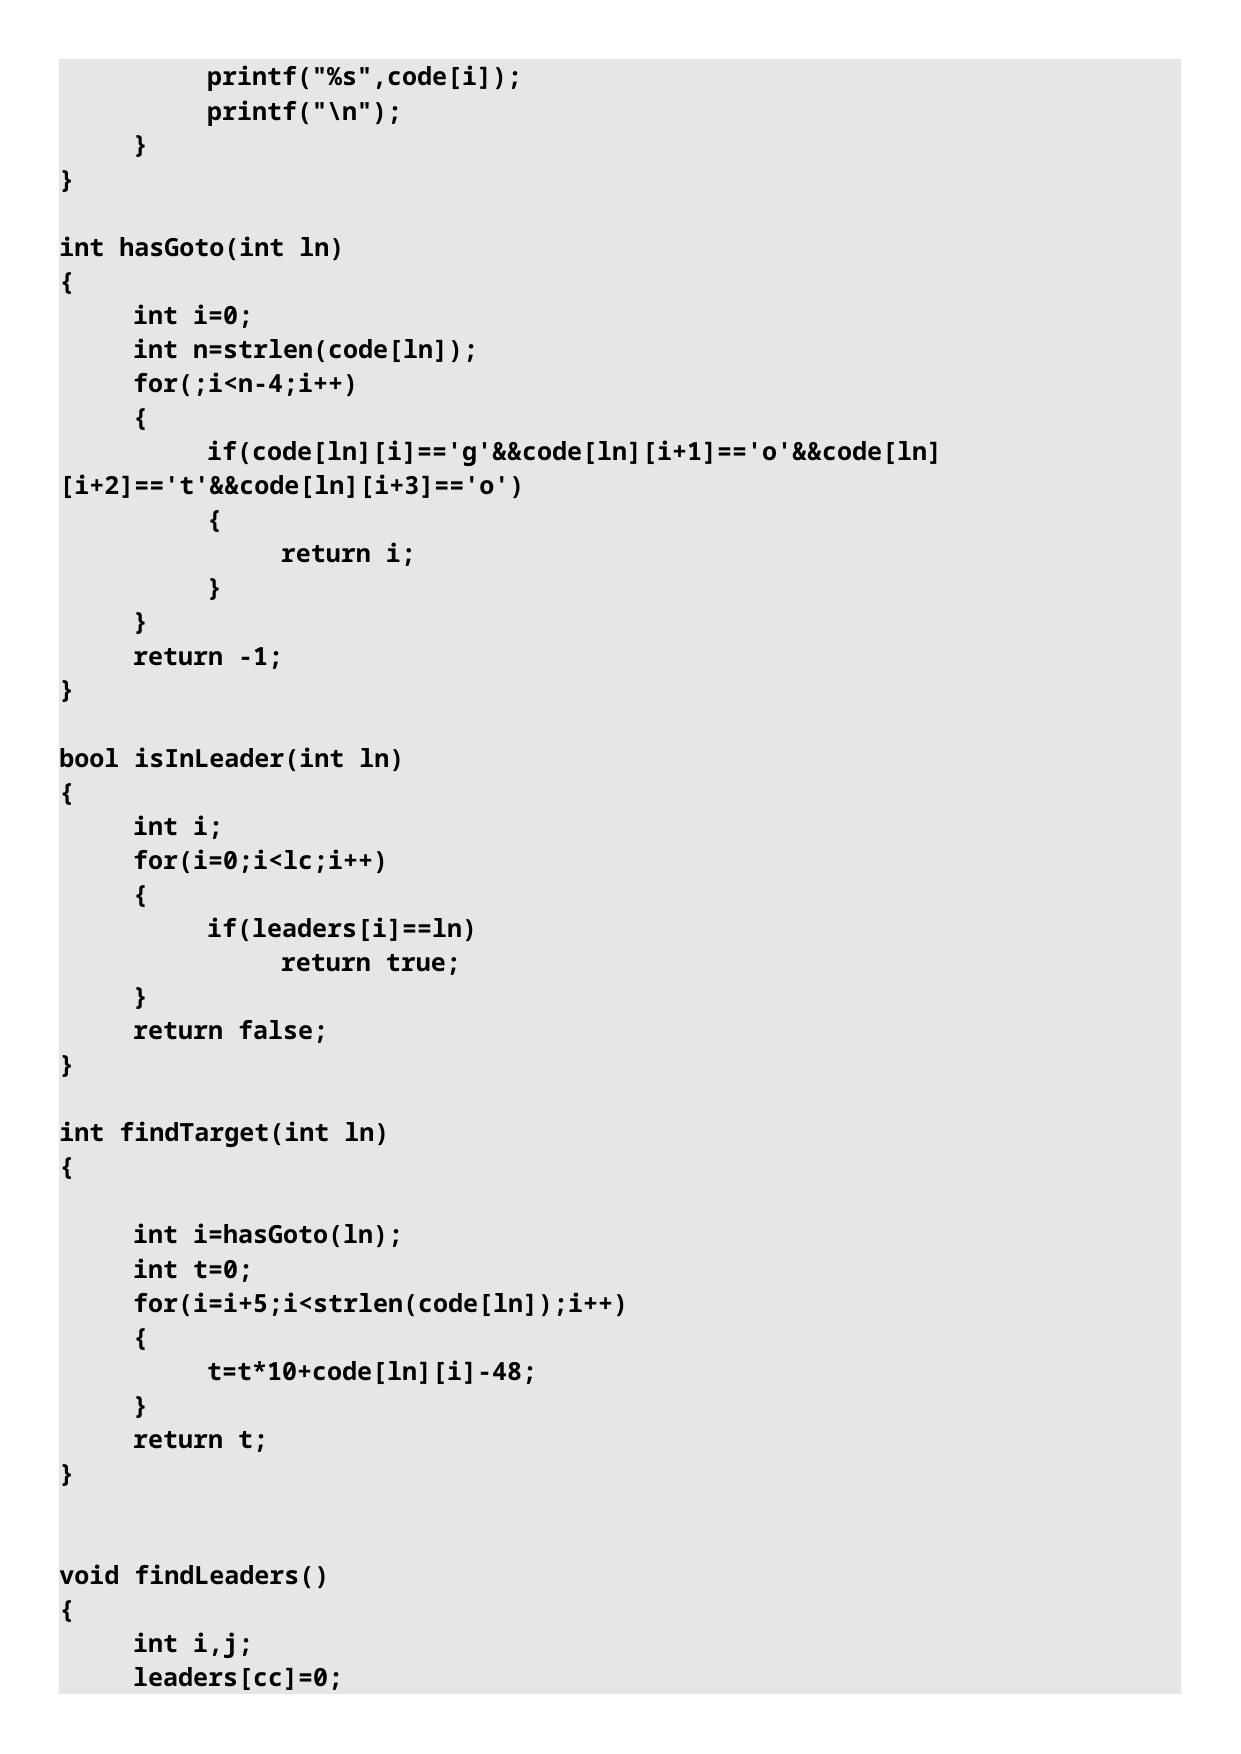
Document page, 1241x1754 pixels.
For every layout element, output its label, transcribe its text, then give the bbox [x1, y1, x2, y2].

text bool isInLeader(int ln) [59, 740, 1181, 774]
text return i; [59, 536, 1181, 570]
text for(;i<n-4;i++) [59, 366, 1181, 400]
text for(i=0;i<lc;i++) [59, 842, 1181, 877]
text int i,j; [59, 1626, 1181, 1660]
text } [59, 1047, 1181, 1081]
text int n=strlen(code[ln]); [59, 332, 1181, 366]
text if(code[ln][i]=='g'&&code[ln][i+1]=='o'&&code[ln][i+2]=='t'&&code[ln][i+3]=='o') [59, 434, 1181, 502]
text { [59, 877, 1181, 911]
text { [59, 774, 1181, 808]
text return -1; [59, 638, 1181, 672]
text int i=hasGoto(ln); [59, 1217, 1181, 1251]
text { [59, 1592, 1181, 1626]
text } [59, 127, 1181, 161]
text int findTarget(int ln) [59, 1115, 1181, 1149]
text int hasGoto(int ln) [59, 229, 1181, 263]
text } [59, 570, 1181, 604]
text for(i=i+5;i<strlen(code[ln]);i++) [59, 1285, 1181, 1319]
text } [59, 672, 1181, 706]
text printf("%s",code[i]); [59, 59, 1181, 93]
text } [59, 979, 1181, 1013]
text { [59, 502, 1181, 536]
text int t=0; [59, 1251, 1181, 1285]
text } [59, 1456, 1181, 1490]
text { [59, 263, 1181, 297]
text return t; [59, 1422, 1181, 1456]
text if(leaders[i]==ln) [59, 911, 1181, 945]
text { [59, 1149, 1181, 1183]
text } [59, 604, 1181, 638]
text t=t*10+code[ln][i]-48; [59, 1353, 1181, 1387]
text printf("\n"); [59, 93, 1181, 127]
text } [59, 1387, 1181, 1422]
text { [59, 400, 1181, 434]
text int i=0; [59, 297, 1181, 332]
text return false; [59, 1013, 1181, 1047]
text int i; [59, 808, 1181, 842]
text return true; [59, 945, 1181, 979]
text } [59, 161, 1181, 195]
text { [59, 1319, 1181, 1353]
text void findLeaders() [59, 1558, 1181, 1592]
text leaders[cc]=0; [59, 1660, 1181, 1694]
